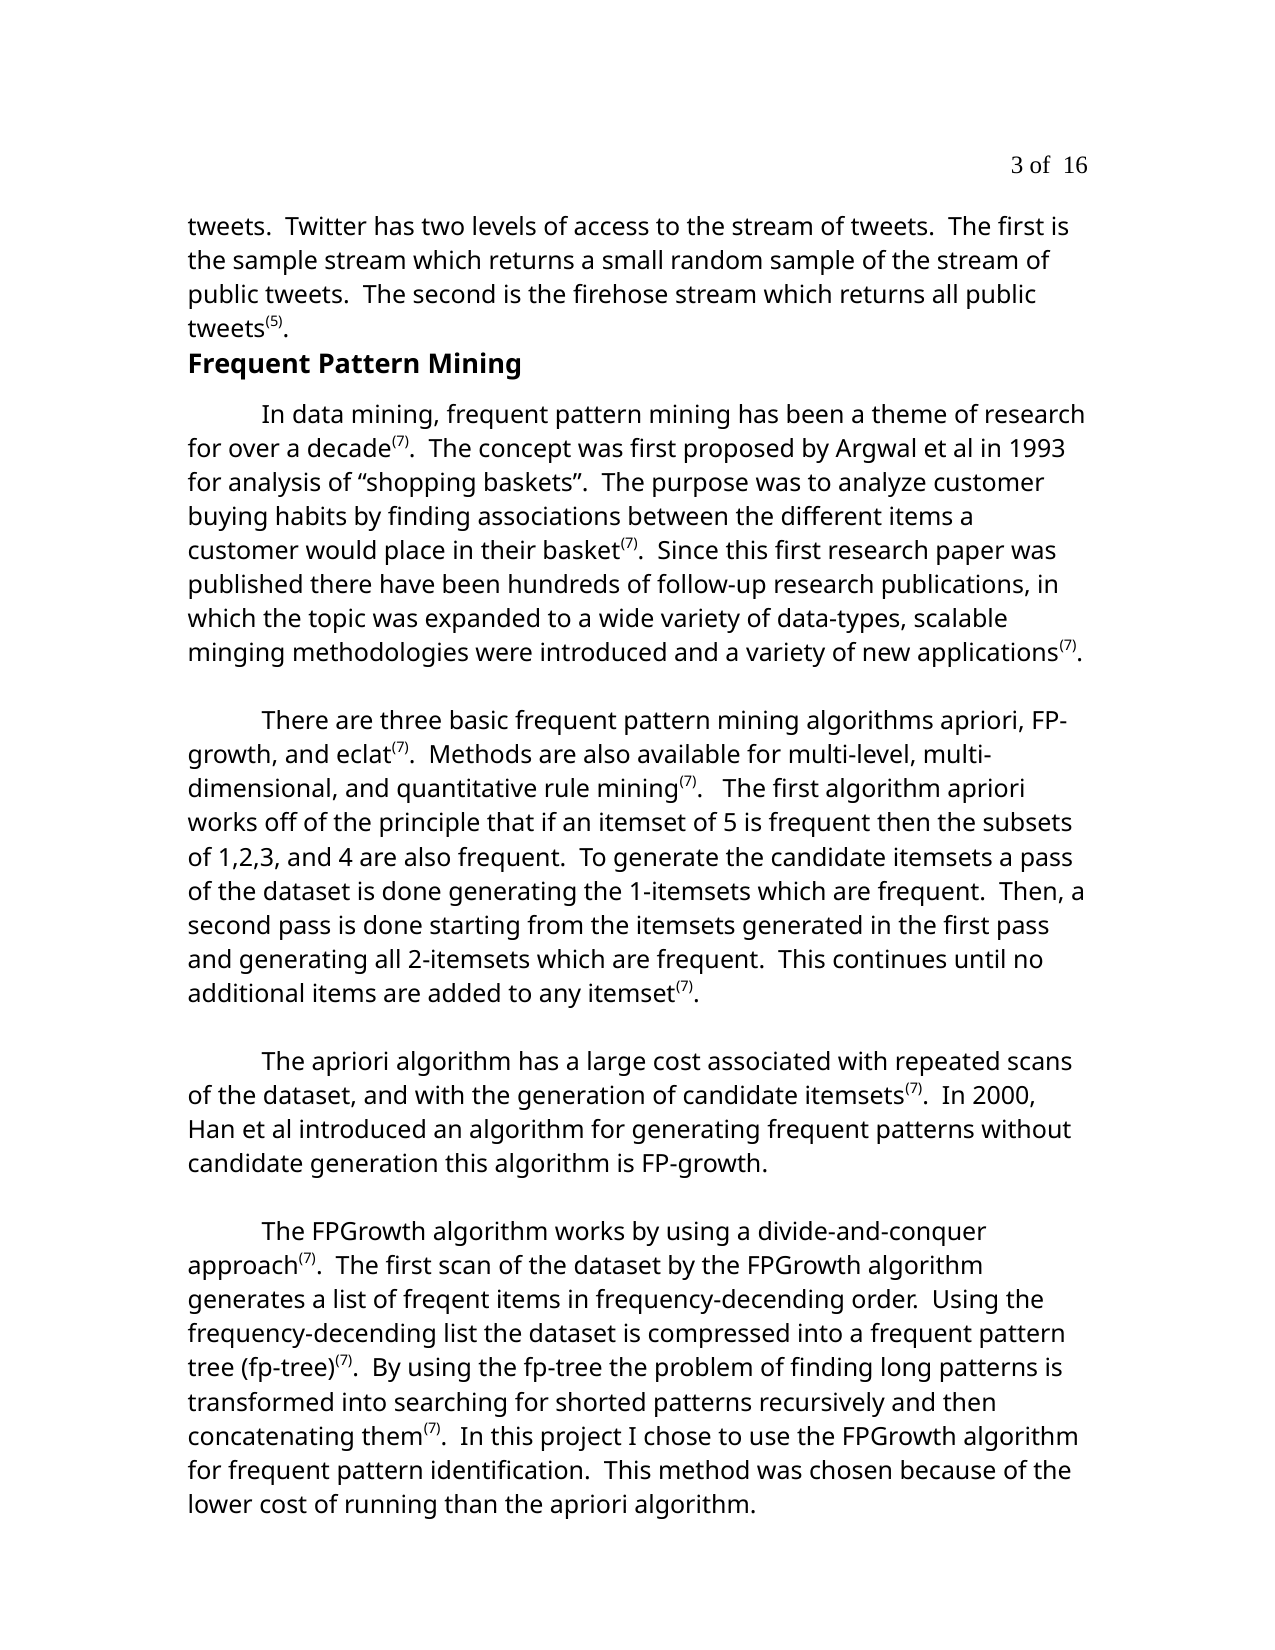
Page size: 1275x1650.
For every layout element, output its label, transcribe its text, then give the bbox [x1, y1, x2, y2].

text The FPGrowth algorithm works by using a divide-and-conquer approach(7). The first scan of the dataset by the FPGrowth algorithm generates a list of freqent items in frequency-decending order. Using the frequency-decending list the dataset is compressed into a frequent pattern tree (fp-tree)(7). By using the fp-tree the problem of finding long patterns is transformed into searching for shorted patterns recursively and then concatenating them(7). In this project I chose to use the FPGrowth algorithm for frequent pattern identification. This method was chosen because of the lower cost of running than the apriori algorithm. [187, 1214, 1087, 1520]
subtitle Frequent Pattern Mining [187, 344, 1087, 381]
text tweets. Twitter has two levels of access to the stream of tweets. The first is the sample stream which returns a small random sample of the stream of public tweets. The second is the firehose stream which returns all public tweets(5). [187, 208, 1087, 344]
text There are three basic frequent pattern mining algorithms apriori, FP-growth, and eclat(7). Methods are also available for multi-level, multi-dimensional, and quantitative rule mining(7). The first algorithm apriori works off of the principle that if an itemset of 5 is frequent then the subsets of 1,2,3, and 4 are also frequent. To generate the candidate itemsets a pass of the dataset is done generating the 1-itemsets which are frequent. Then, a second pass is done starting from the itemsets generated in the first pass and generating all 2-itemsets which are frequent. This continues until no additional items are added to any itemset(7). [187, 703, 1087, 1009]
text In data mining, frequent pattern mining has been a theme of research for over a decade(7). The concept was first proposed by Argwal et al in 1993 for analysis of “shopping baskets”. The purpose was to analyze customer buying habits by finding associations between the different items a customer would place in their basket(7). Since this first research paper was published there have been hundreds of follow-up research publications, in which the topic was expanded to a wide variety of data-types, scalable minging methodologies were introduced and a variety of new applications(7). [187, 396, 1087, 669]
text The apriori algorithm has a large cost associated with repeated scans of the dataset, and with the generation of candidate itemsets(7). In 2000, Han et al introduced an algorithm for generating frequent patterns without candidate generation this algorithm is FP-growth. [187, 1043, 1087, 1180]
